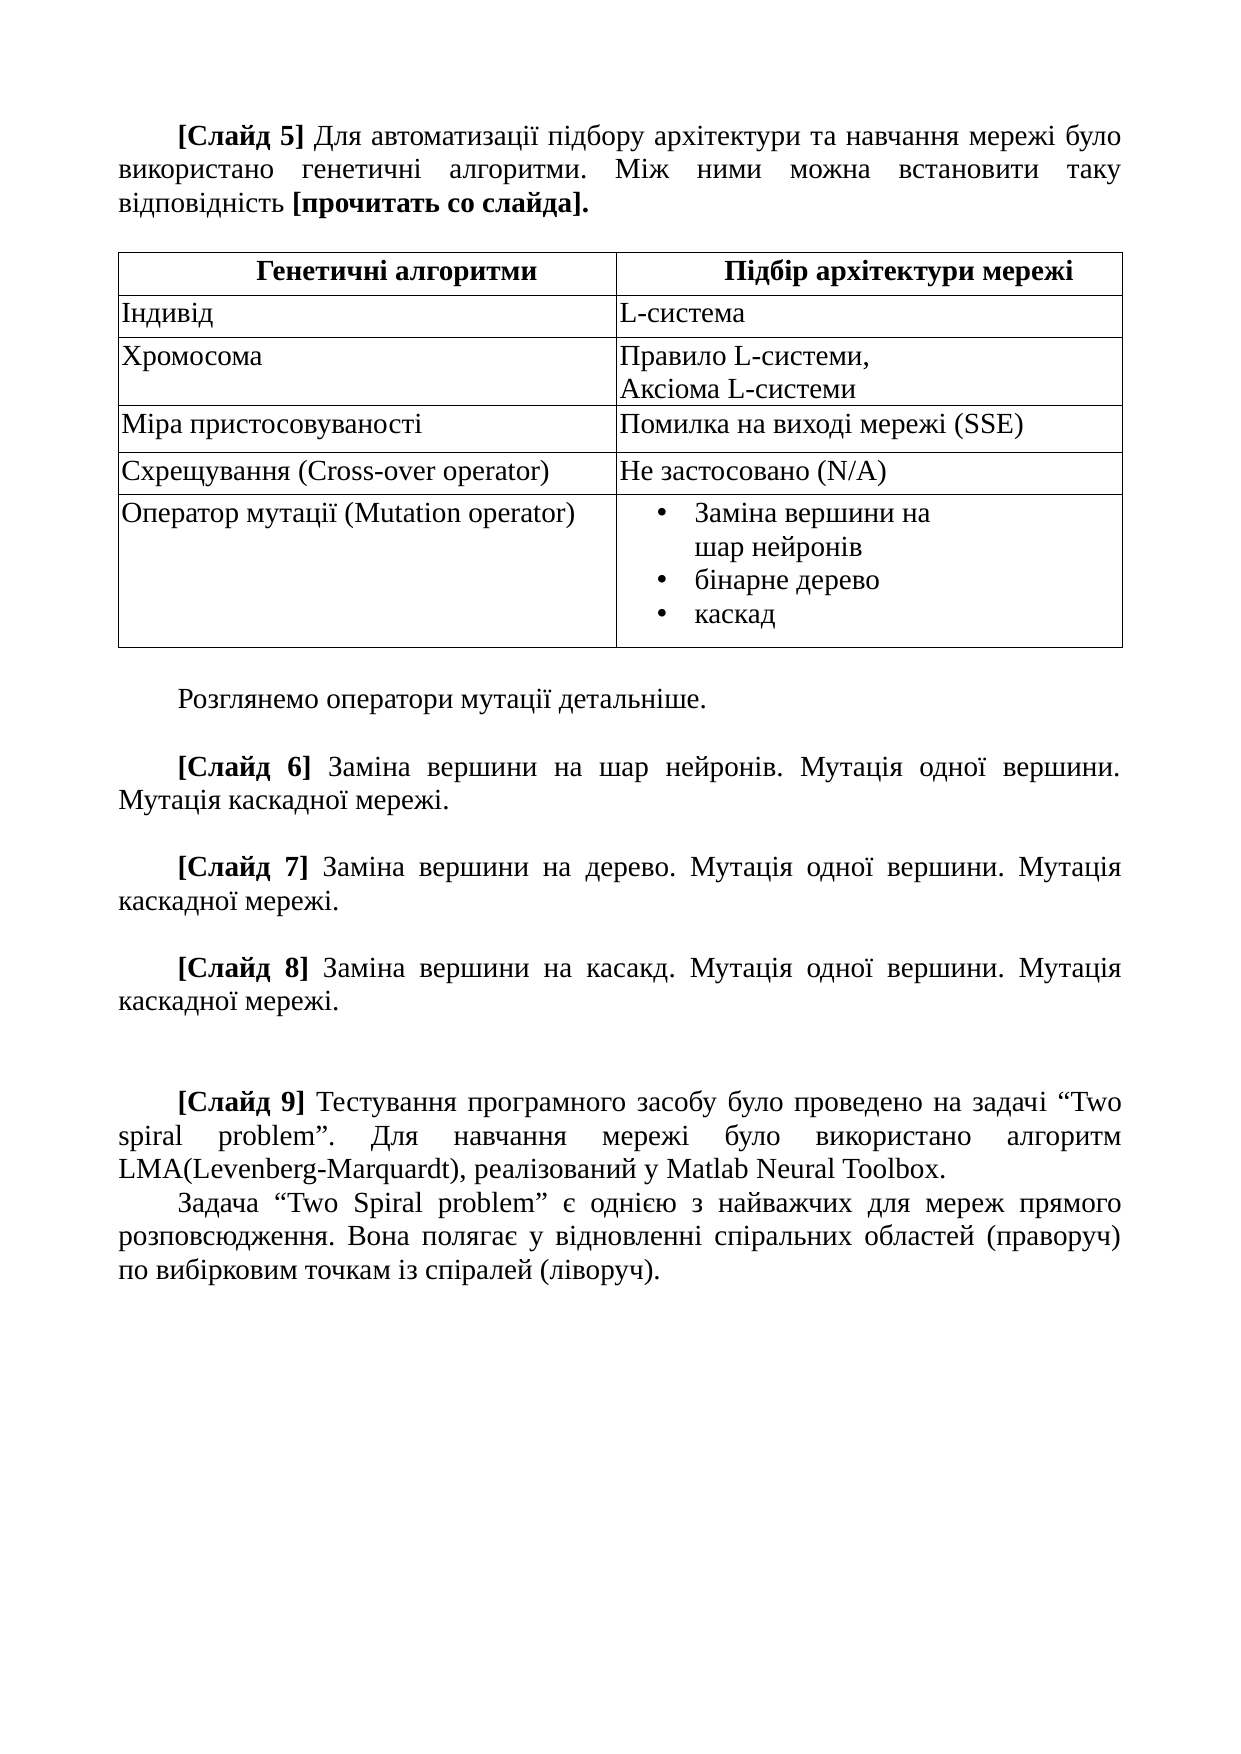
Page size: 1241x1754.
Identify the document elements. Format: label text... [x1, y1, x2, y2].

table_cell Схрещування (Cross-over operator) [119, 453, 616, 494]
text [Слайд 8] Заміна вершини на касакд. Мутація одної вершини. Мутація каскадної мережі. [118, 950, 1122, 1017]
table_header Генетичні алгоритми [119, 253, 616, 294]
text Розглянемо оператори мутації детальніше. [118, 682, 1122, 715]
text [Слайд 6] Заміна вершини на шар нейронів. Мутація одної вершини. Мутація каскадної мережі. [118, 749, 1122, 816]
text [Слайд 7] Заміна вершини на дерево. Мутація одної вершини. Мутація каскадної мережі. [118, 849, 1122, 916]
table_cell L-система [617, 296, 1122, 337]
table_cell Заміна вершини на шар нейронів бінарне дерево каскад [617, 495, 1122, 647]
text [Слайд 9] Тестування програмного засобу було проведено на задачi “Two spiral problem”. Для навчання мережі було використано алгоритм LMA(Levenberg-Marquardt), реалізований у Matlab Neural Toolbox. [118, 1084, 1122, 1185]
text [Слайд 5] Для автоматизації підбору архітектури та навчання мережі було використано генетичні алгоритми. Між ними можна встановити таку відповідність [прочитать со слайда]. [118, 118, 1122, 219]
table_cell Помилка на виході мережі (SSE) [617, 406, 1122, 452]
table_cell Оператор мутації (Mutation operator) [119, 495, 616, 647]
table_cell Не застосовано (N/A) [617, 453, 1122, 494]
table_cell Хромосома [119, 338, 616, 405]
table_cell Міра пристосовуваності [119, 406, 616, 452]
text Задача “Two Spiral problem” є однією з найважчих для мереж прямого розповсюдження. Вона полягає у відновленні спіральних областей (праворуч) по вибірковим точкам із спіралей (ліворуч). [118, 1185, 1122, 1285]
table_cell Правило L-системи, Аксіома L-системи [617, 338, 1122, 405]
table_cell Індивід [119, 296, 616, 337]
table_header Підбір архітектури мережі [617, 253, 1122, 294]
